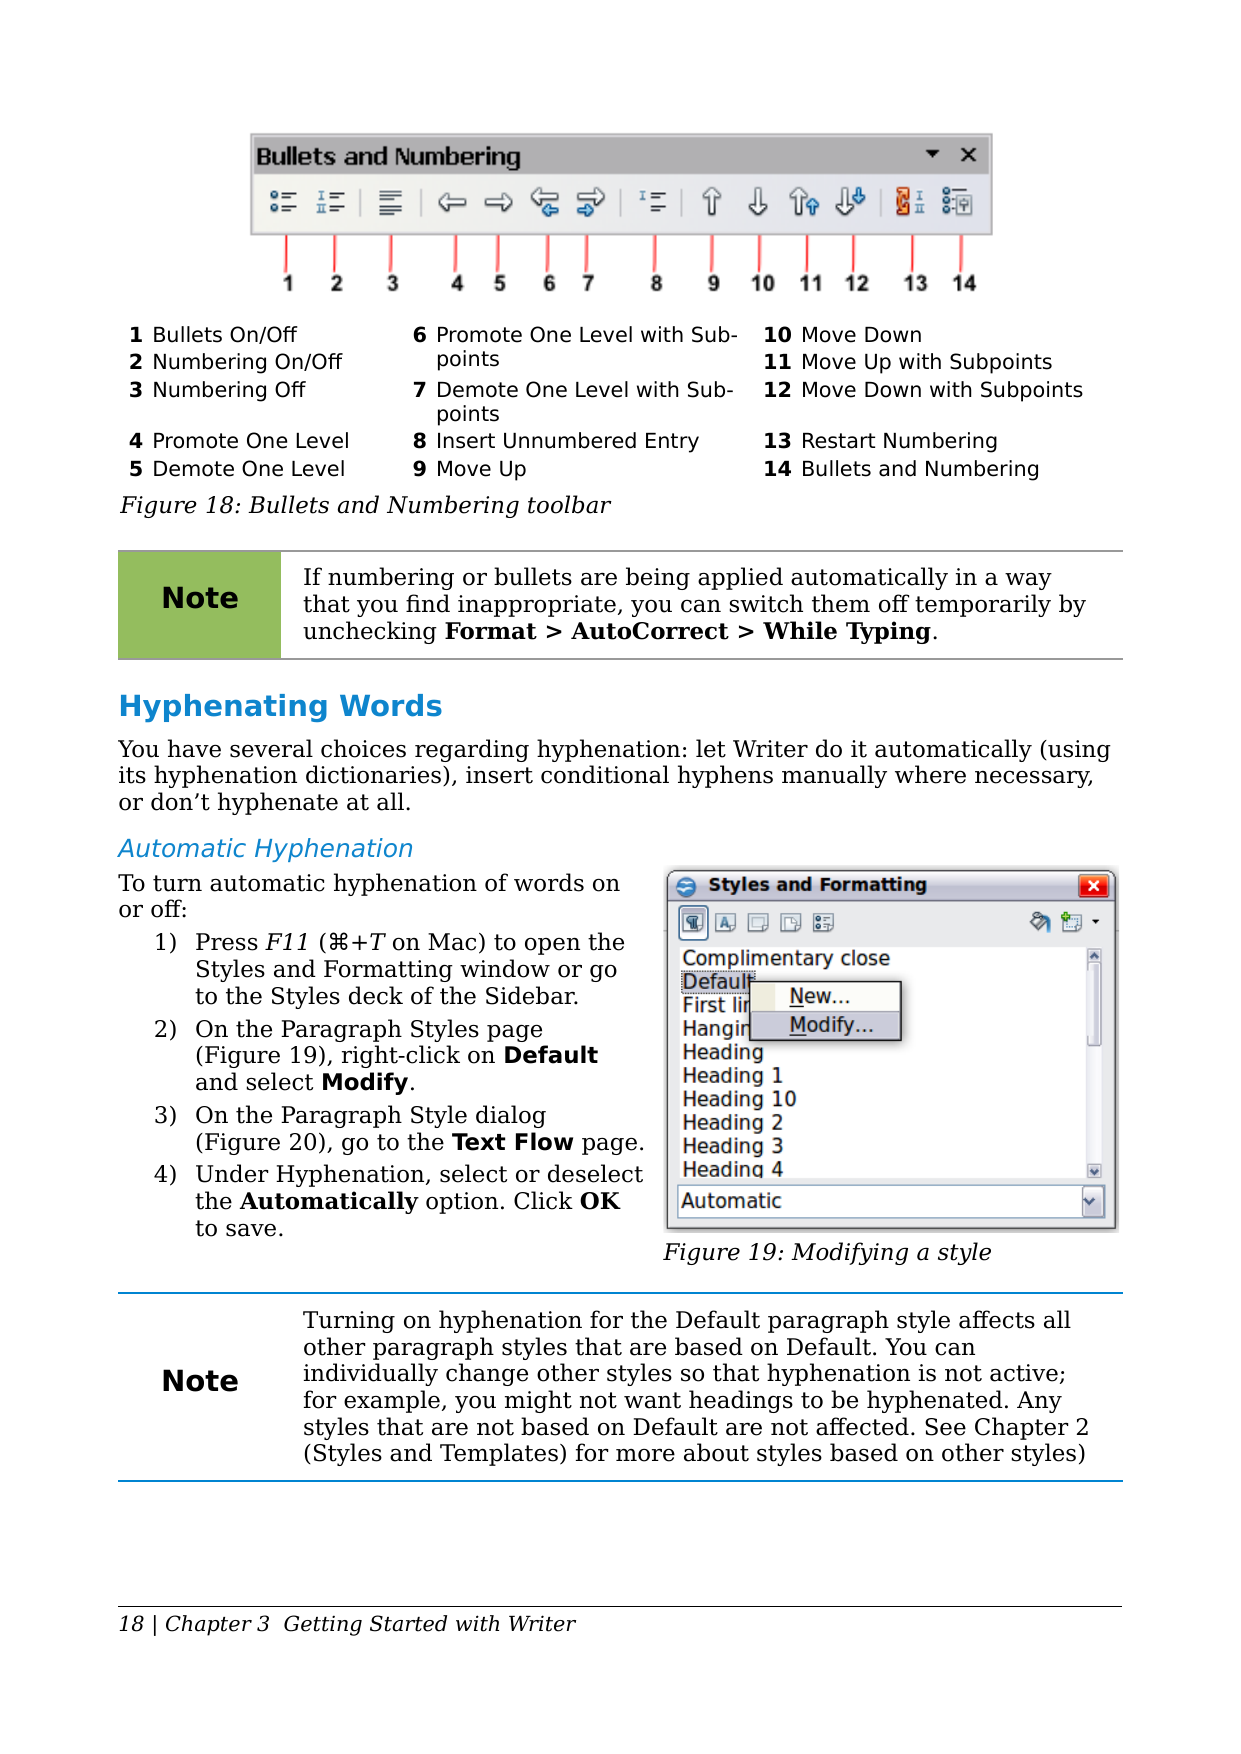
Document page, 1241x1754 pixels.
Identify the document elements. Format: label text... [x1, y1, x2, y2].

table_cell 11 [753, 348, 795, 375]
picture [247, 130, 993, 308]
table_cell 9 [397, 454, 430, 481]
table_cell Demote One Level with Sub-points [430, 375, 752, 426]
list To turn automatic hyphenation of words on or off: [118, 870, 663, 923]
subtitle Automatic Hyphenation [118, 834, 1122, 863]
list [663, 1233, 1119, 1239]
table_cell Numbering On/Off [146, 348, 397, 375]
table_cell 8 [397, 426, 430, 453]
subtitle Hyphenating Words [118, 689, 1122, 723]
table_cell Move Up with Subpoints [795, 348, 1120, 375]
list Under Hyphenation, select or deselect the Automatically option. Click OK to save. [177, 1162, 663, 1242]
table_header Move Down [795, 320, 1120, 347]
table_cell 4 [120, 426, 146, 453]
table_cell 2 [120, 348, 146, 375]
table_cell Numbering Off [146, 375, 397, 426]
text Figure 18: Bullets and Numbering toolbar [120, 493, 1120, 519]
table_cell 3 [120, 375, 146, 426]
picture [663, 865, 1120, 1233]
table_header If numbering or bullets are being applied automatically in a way that you find inappropriate, you can switch them off temporarily by unchecking Format > AutoCorrect > While Typing. [281, 552, 1122, 658]
table_cell Demote One Level [146, 454, 397, 481]
table_cell Restart Numbering [795, 426, 1120, 453]
table_cell Move Down with Subpoints [795, 375, 1120, 426]
table_cell Promote One Level [146, 426, 397, 453]
table_header Turning on hyphenation for the Default paragraph style affects all other paragraph styles that are based on Default. You can individually change other styles so that hyphenation is not active; for example, you might not want headings to be hyphenated. Any styles that are not based on Default are not affected. See Chapter 2 (Styles and Templates) for more about styles based on other styles) [281, 1294, 1122, 1480]
table_header Promote One Level with Sub-points [430, 320, 752, 375]
table_cell Bullets and Numbering [795, 454, 1120, 481]
list Press F11 (z+T on Mac) to open the Styles and Formatting window or go to the Styles deck of the Sidebar. [177, 929, 663, 1009]
table_header 6 [397, 320, 430, 375]
table_cell 14 [753, 454, 795, 481]
list You have several choices regarding hyphenation: let Writer do it automatically (using its hyphenation dictionaries), insert conditional hyphens manually where necessary, or don’t hyphenate at all. [118, 736, 1122, 816]
table_cell 5 [120, 454, 146, 481]
table_cell 12 [753, 375, 795, 426]
table_cell 13 [753, 426, 795, 453]
table_header Note [118, 552, 281, 658]
list On the Paragraph Styles page (Figure 19), right-click on Default and select Modify. [177, 1016, 663, 1096]
table_cell 7 [397, 375, 430, 426]
table_header 10 [753, 320, 795, 347]
list On the Paragraph Style dialog (Figure 20), go to the Text Flow page. [177, 1102, 663, 1155]
text Figure 19: Modifying a style [663, 1239, 1119, 1266]
table_header 1 [120, 320, 146, 347]
table_header Note [118, 1294, 281, 1480]
table_header Bullets On/Off [146, 320, 397, 347]
table_cell Insert Unnumbered Entry [430, 426, 752, 453]
table_cell Move Up [430, 454, 752, 481]
